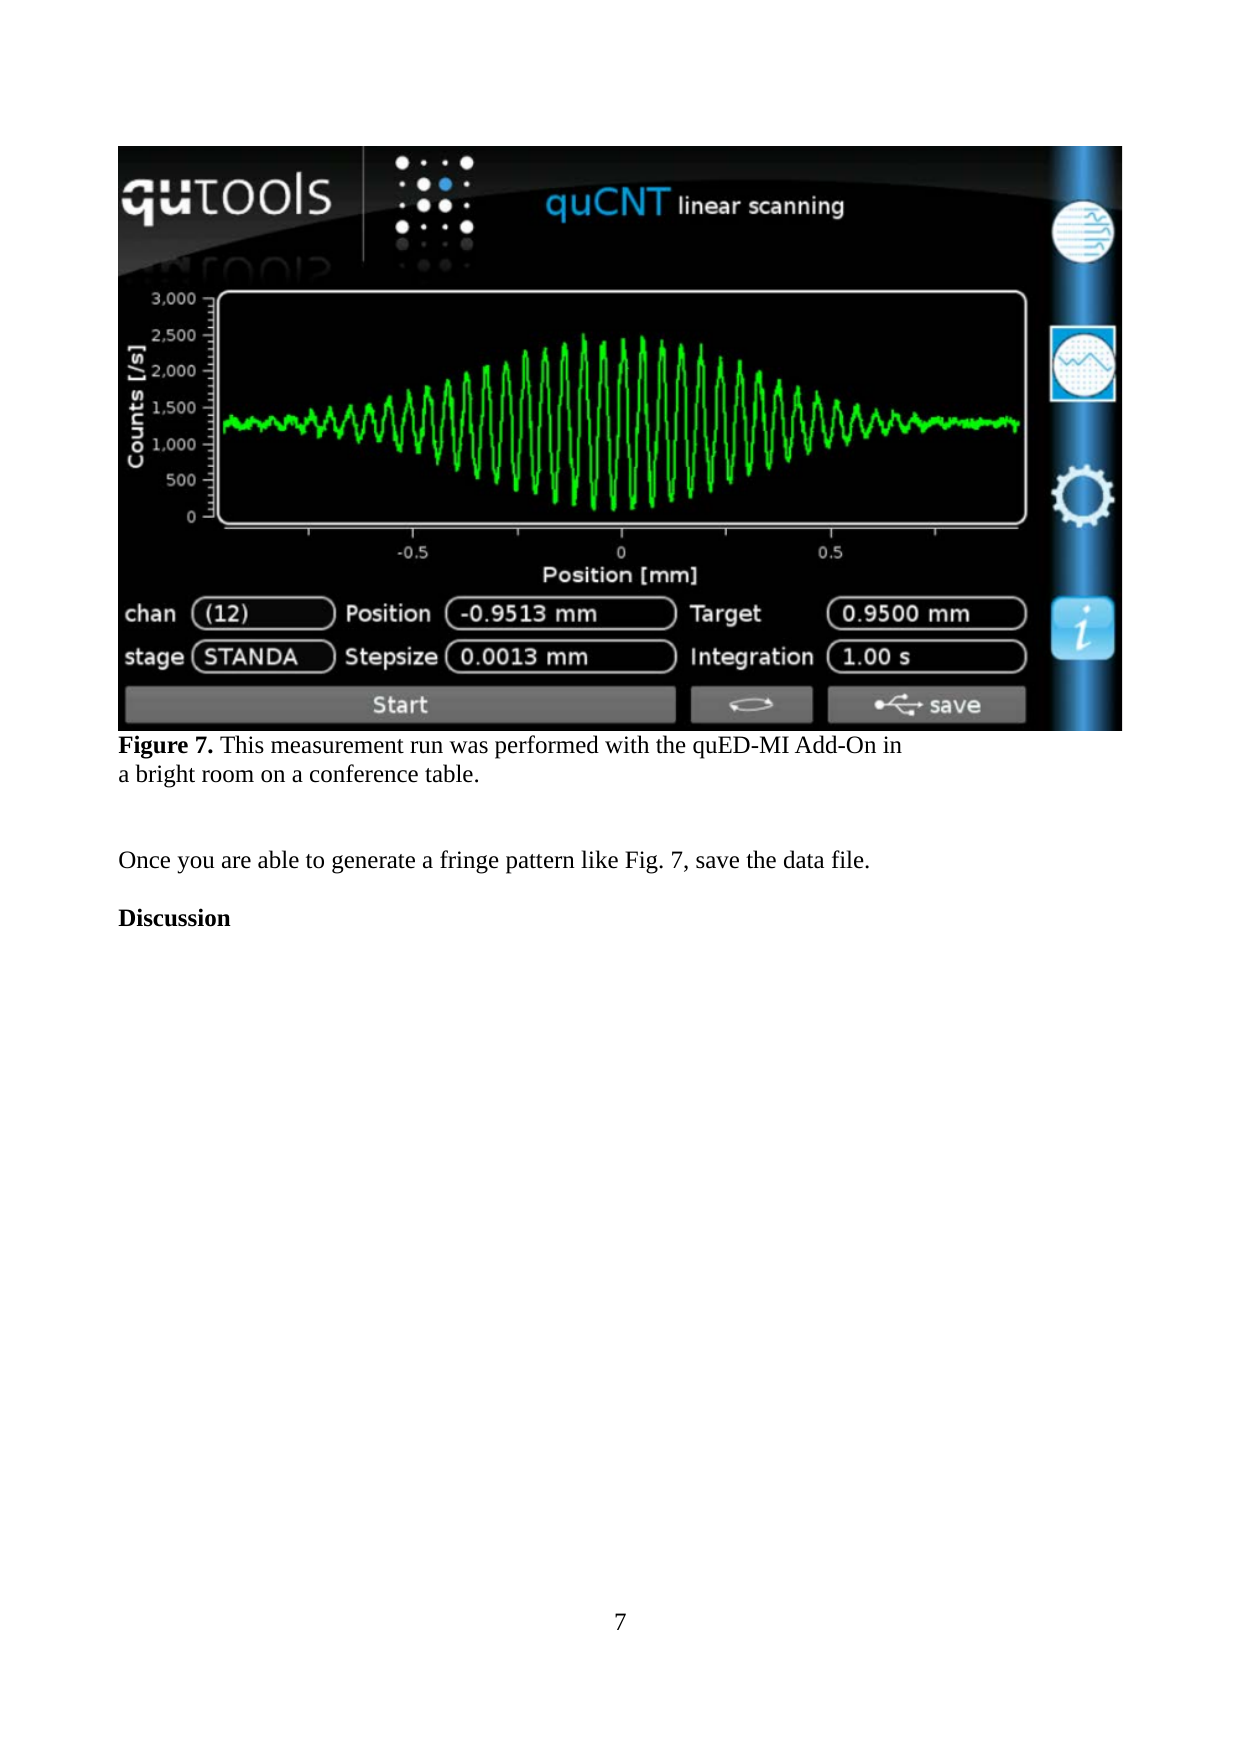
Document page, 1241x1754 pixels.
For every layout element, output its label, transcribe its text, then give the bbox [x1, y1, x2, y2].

text Once you are able to generate a fringe pattern like Fig. 7, save the data file. [118, 845, 1122, 874]
text Discussion [118, 903, 1122, 932]
text Figure 7. This measurement run was performed with the quED-MI Add-On in [118, 731, 1122, 759]
text a bright room on a conference table. [118, 759, 1122, 788]
picture [118, 146, 1123, 731]
